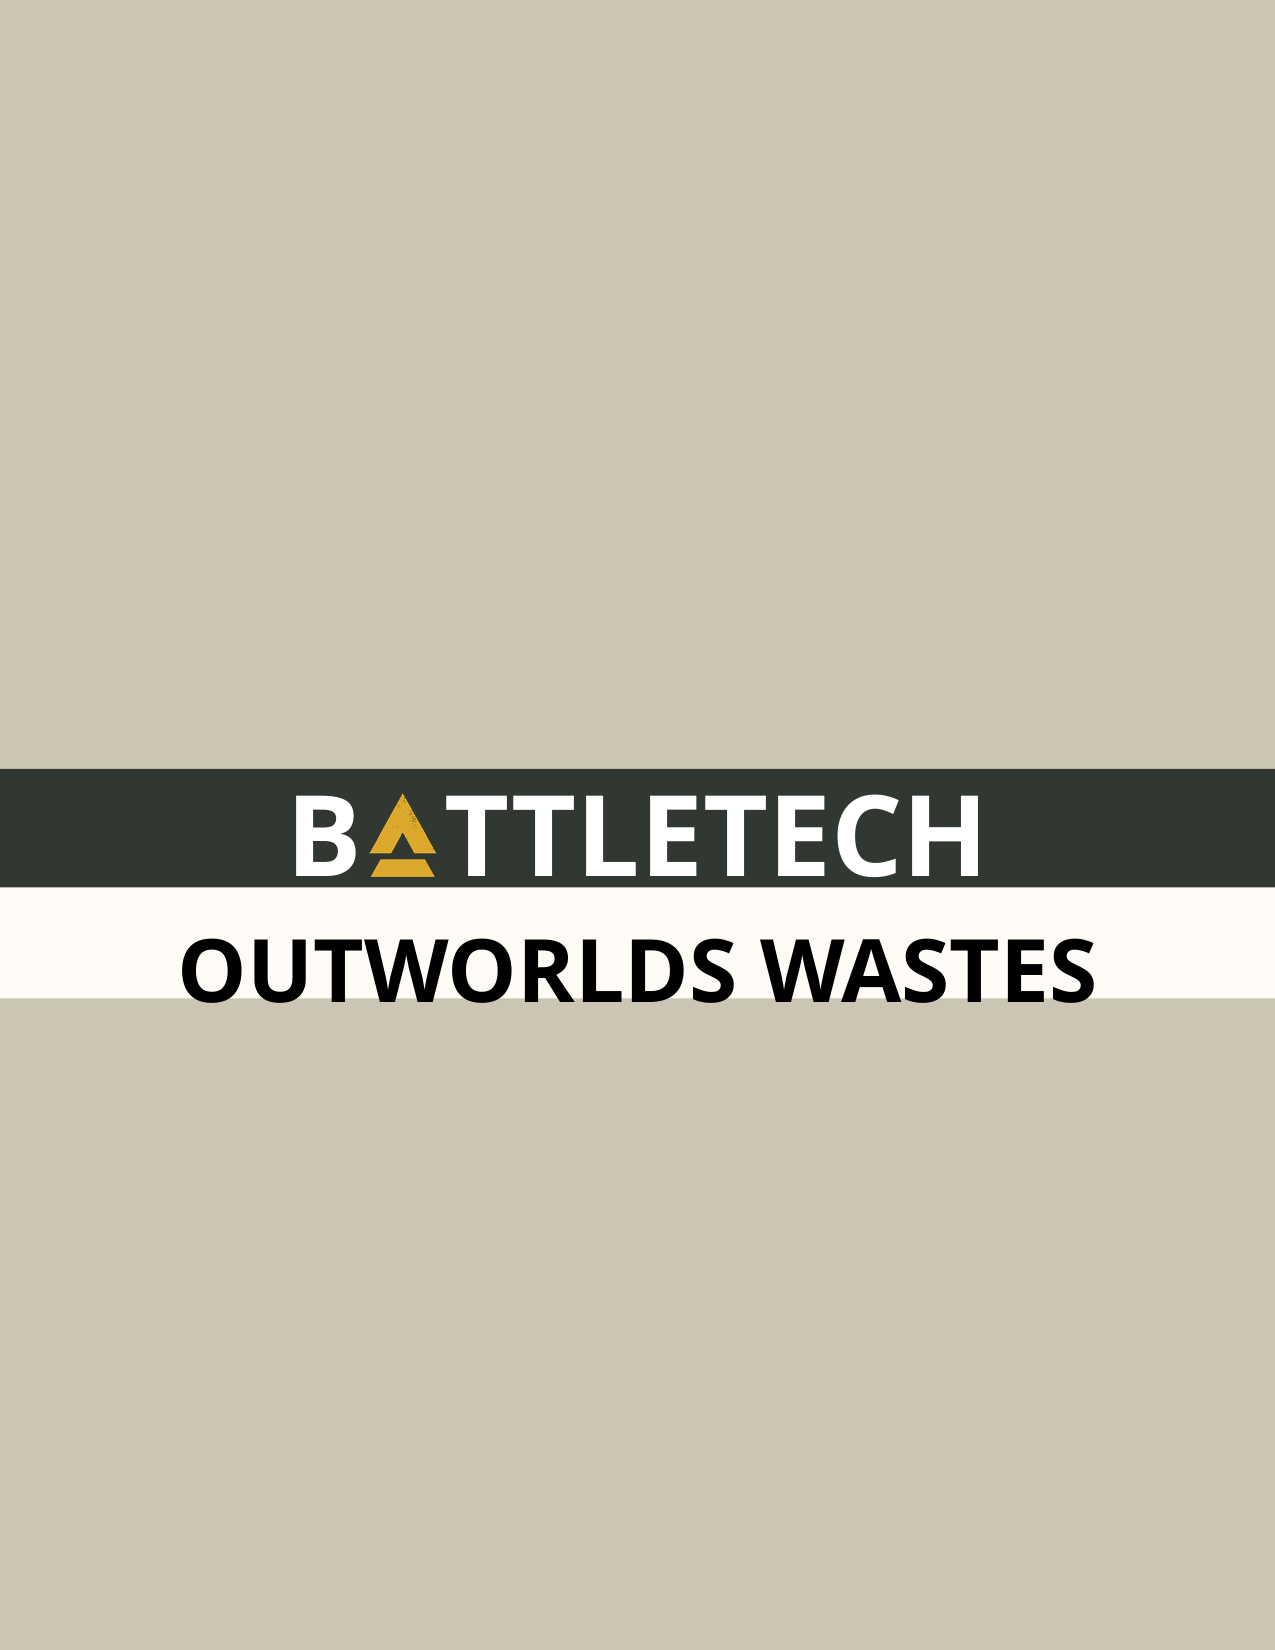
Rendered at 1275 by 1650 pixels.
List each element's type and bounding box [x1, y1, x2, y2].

picture [361, 793, 444, 877]
